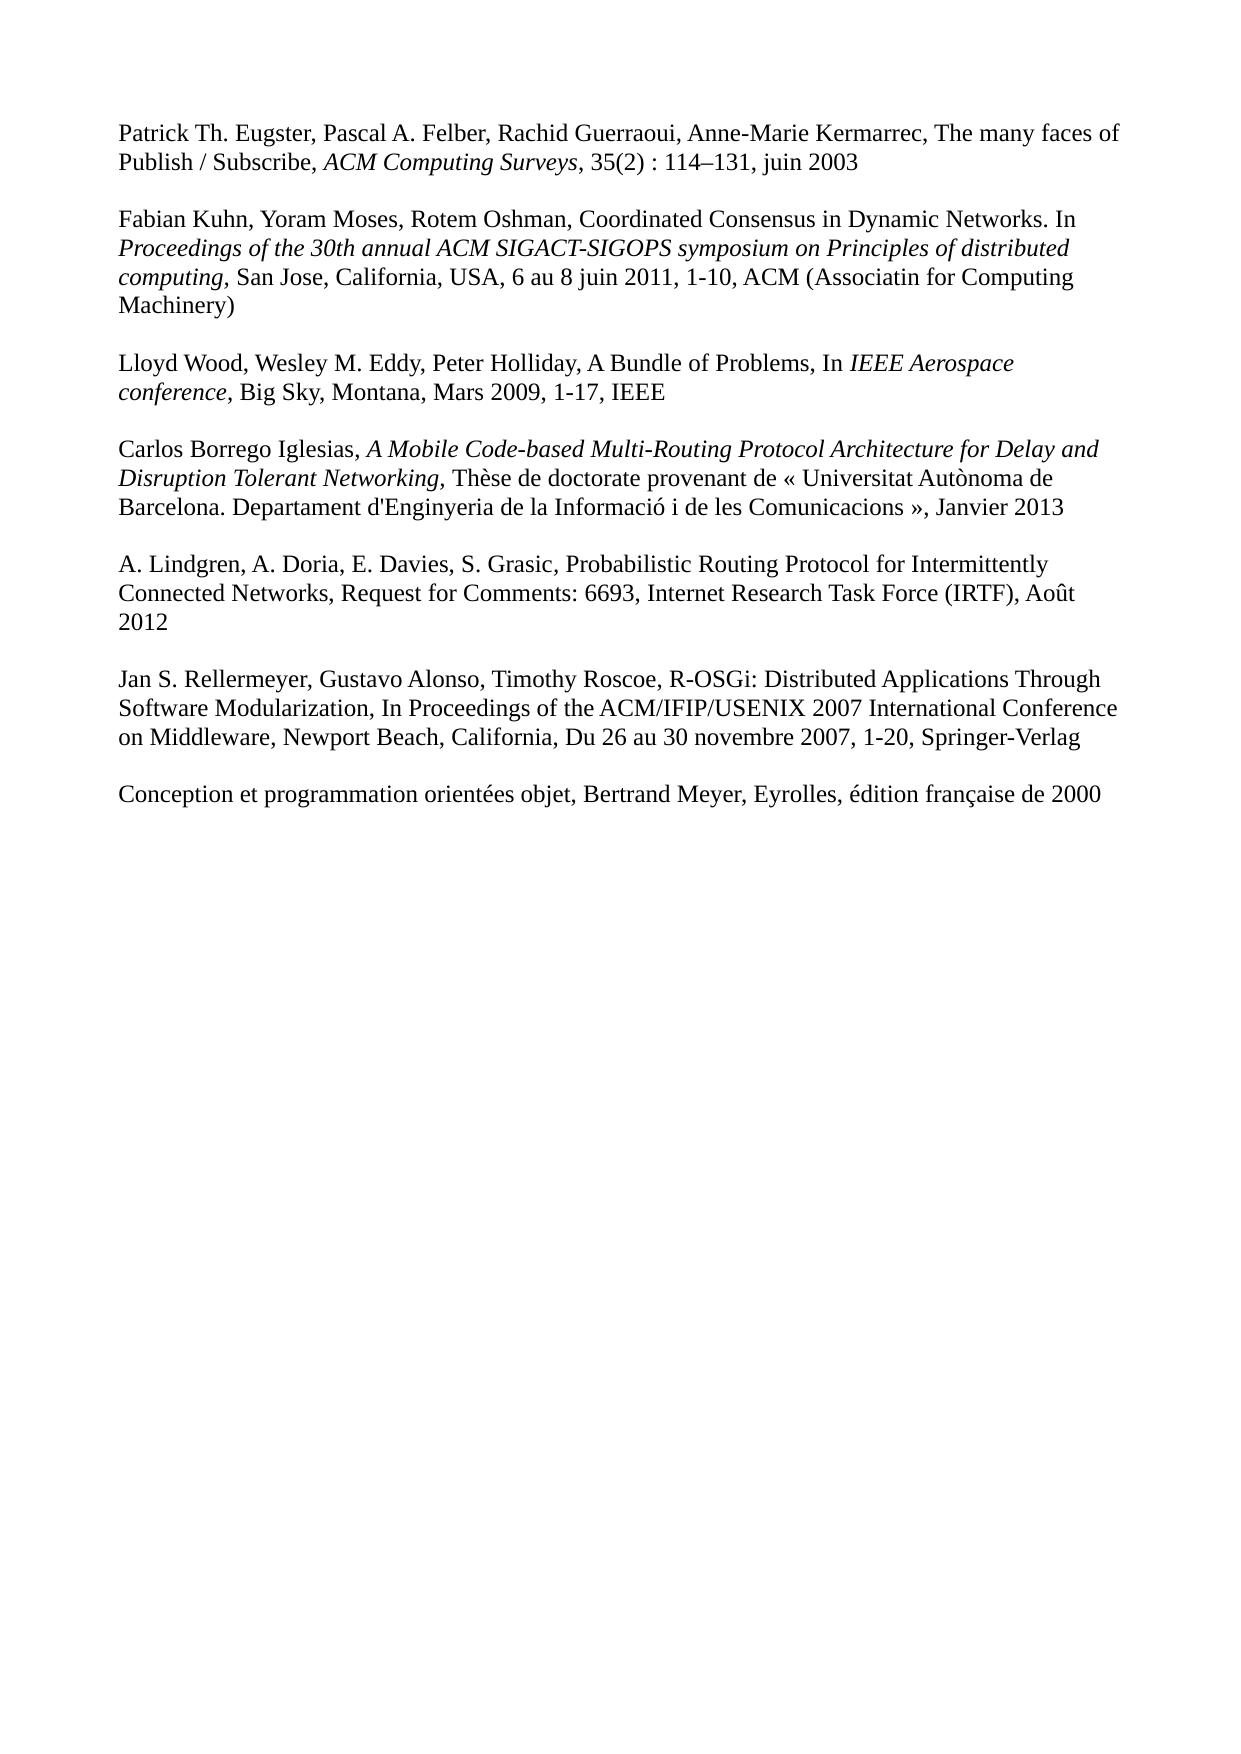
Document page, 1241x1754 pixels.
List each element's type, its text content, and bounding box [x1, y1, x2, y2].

text Fabian Kuhn, Yoram Moses, Rotem Oshman, Coordinated Consensus in Dynamic Networks. In Proceedings of the 30th annual ACM SIGACT-SIGOPS symposium on Principles of distributed computing, San Jose, California, USA, 6 au 8 juin 2011, 1-10, ACM (Associatin for Computing Machinery) [118, 204, 1122, 319]
text Lloyd Wood, Wesley M. Eddy, Peter Holliday, A Bundle of Problems, In IEEE Aerospace conference, Big Sky, Montana, Mars 2009, 1-17, IEEE [118, 348, 1122, 406]
text Conception et programmation orientées objet, Bertrand Meyer, Eyrolles, édition française de 2000 [118, 779, 1122, 808]
text A. Lindgren, A. Doria, E. Davies, S. Grasic, Probabilistic Routing Protocol for Intermittently Connected Networks, Request for Comments: 6693, Internet Research Task Force (IRTF), Août 2012 [118, 549, 1122, 636]
text Software Modularization, In Proceedings of the ACM/IFIP/USENIX 2007 International Conference on Middleware, Newport Beach, California, Du 26 au 30 novembre 2007, 1-20, Springer-Verlag [118, 693, 1122, 751]
text Patrick Th. Eugster, Pascal A. Felber, Rachid Guerraoui, Anne-Marie Kermarrec, The many faces of Publish / Subscribe, ACM Computing Surveys, 35(2) : 114–131, juin 2003 [118, 118, 1122, 176]
text Carlos Borrego Iglesias, A Mobile Code-based Multi-Routing Protocol Architecture for Delay and Disruption Tolerant Networking, Thèse de doctorate provenant de « Universitat Autònoma de Barcelona. Departament d'Enginyeria de la Informació i de les Comunicacions », Janvier 2013 [118, 434, 1122, 521]
text Jan S. Rellermeyer, Gustavo Alonso, Timothy Roscoe, R-OSGi: Distributed Applications Through [118, 664, 1122, 693]
